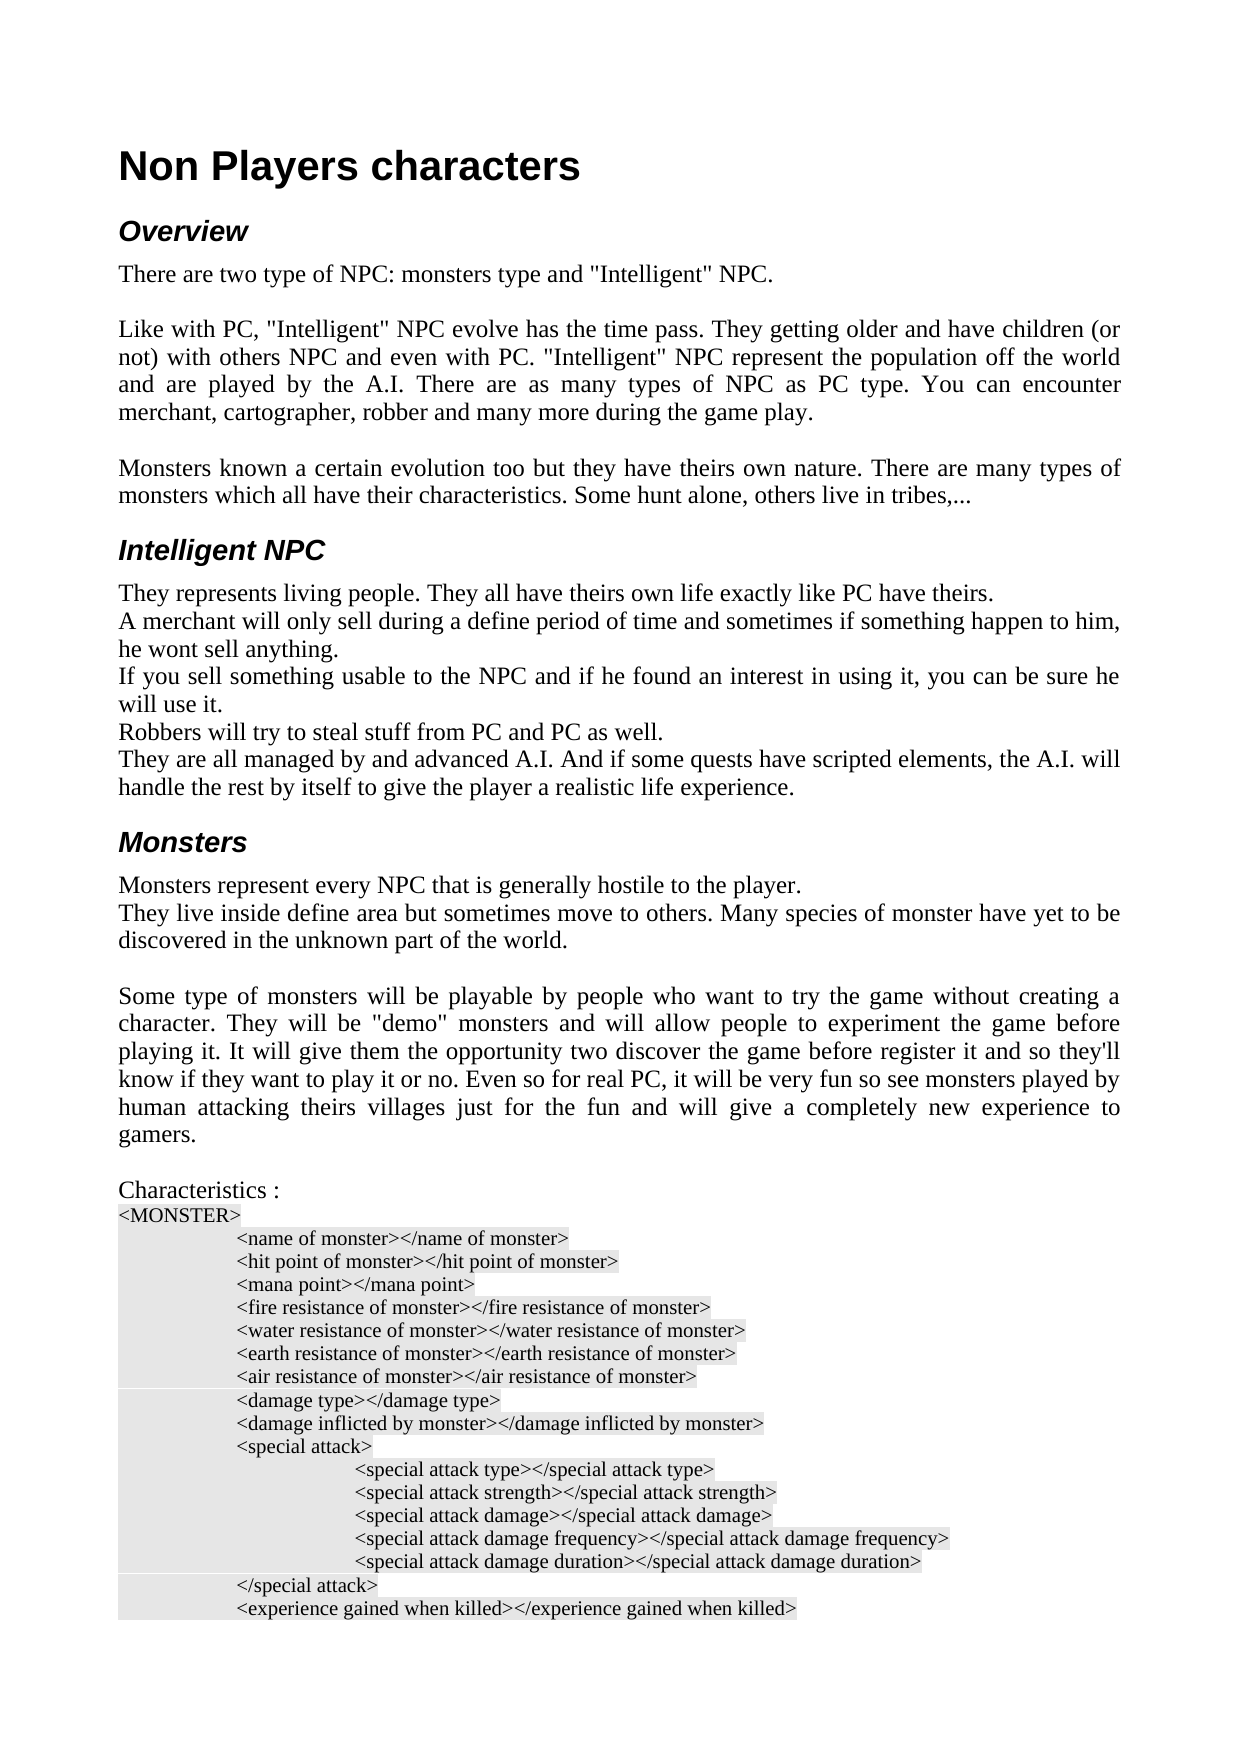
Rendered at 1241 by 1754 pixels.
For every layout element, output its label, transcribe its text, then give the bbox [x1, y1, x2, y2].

text A merchant will only sell during a define period of time and sometimes if something happen to him, he wont sell anything. [118, 607, 1122, 662]
text <special attack strength></special attack strength> [777, 1481, 1122, 1504]
text <special attack damage frequency></special attack damage frequency> [950, 1527, 1122, 1550]
text <MONSTER> [118, 1203, 1122, 1227]
text They are all managed by and advanced A.I. And if some quests have scripted elements, the A.I. will handle the rest by itself to give the player a realistic life experience. [118, 746, 1122, 801]
text Characteristics : [118, 1176, 1122, 1203]
text <water resistance of monster></water resistance of monster> [746, 1319, 1122, 1342]
text Robbers will try to steal stuff from PC and PC as well. [118, 718, 1122, 746]
text <hit point of monster></hit point of monster> [619, 1250, 1122, 1273]
text <damage inflicted by monster></damage inflicted by monster> [764, 1412, 1122, 1435]
text Some type of monsters will be playable by people who want to try the game without creating a character. They will be "demo" monsters and will allow people to experiment the game before playing it. It will give them the opportunity two discover the game before register it and so they'll know if they want to play it or no. Even so for real PC, it will be very fun so see monsters played by human attacking theirs villages just for the fun and will give a completely new experience to gamers. [118, 982, 1122, 1148]
text <earth resistance of monster></earth resistance of monster> [737, 1342, 1122, 1365]
text <special attack damage></special attack damage> [773, 1504, 1122, 1527]
text <damage type></damage type> [118, 1388, 1122, 1412]
text <special attack damage duration></special attack damage duration> [922, 1550, 1122, 1573]
text They represents living people. They all have theirs own life exactly like PC have theirs. [118, 579, 1122, 607]
subtitle Non Players characters [118, 143, 1122, 190]
text If you sell something usable to the NPC and if he found an interest in using it, you can be sure he will use it. [118, 662, 1122, 718]
text <special attack> [373, 1435, 1122, 1458]
text Like with PC, "Intelligent" NPC evolve has the time pass. They getting older and have children (or not) with others NPC and even with PC. "Intelligent" NPC represent the population off the world and are played by the A.I. There are as many types of NPC as PC type. You can encounter merchant, cartographer, robber and many more during the game play. [118, 315, 1122, 426]
text There are two type of NPC: monsters type and "Intelligent" NPC. [118, 260, 1122, 287]
text <special attack type></special attack type> [715, 1458, 1122, 1481]
subtitle Intelligent NPC [118, 534, 1122, 567]
text Monsters known a certain evolution too but they have theirs own nature. There are many types of monsters which all have their characteristics. Some hunt alone, others live in tribes,... [118, 454, 1122, 509]
text Monsters represent every NPC that is generally hostile to the player. [118, 871, 1122, 899]
subtitle Monsters [118, 826, 1122, 858]
text <air resistance of monster></air resistance of monster> [697, 1365, 1122, 1388]
text </special attack> [118, 1573, 1122, 1597]
text <name of monster></name of monster> [569, 1227, 1122, 1250]
text <experience gained when killed></experience gained when killed> [797, 1597, 1122, 1620]
text <mana point></mana point> [475, 1273, 1122, 1296]
subtitle Overview [118, 215, 1122, 247]
text <fire resistance of monster></fire resistance of monster> [711, 1296, 1122, 1319]
text They live inside define area but sometimes move to others. Many species of monster have yet to be discovered in the unknown part of the world. [118, 899, 1122, 954]
